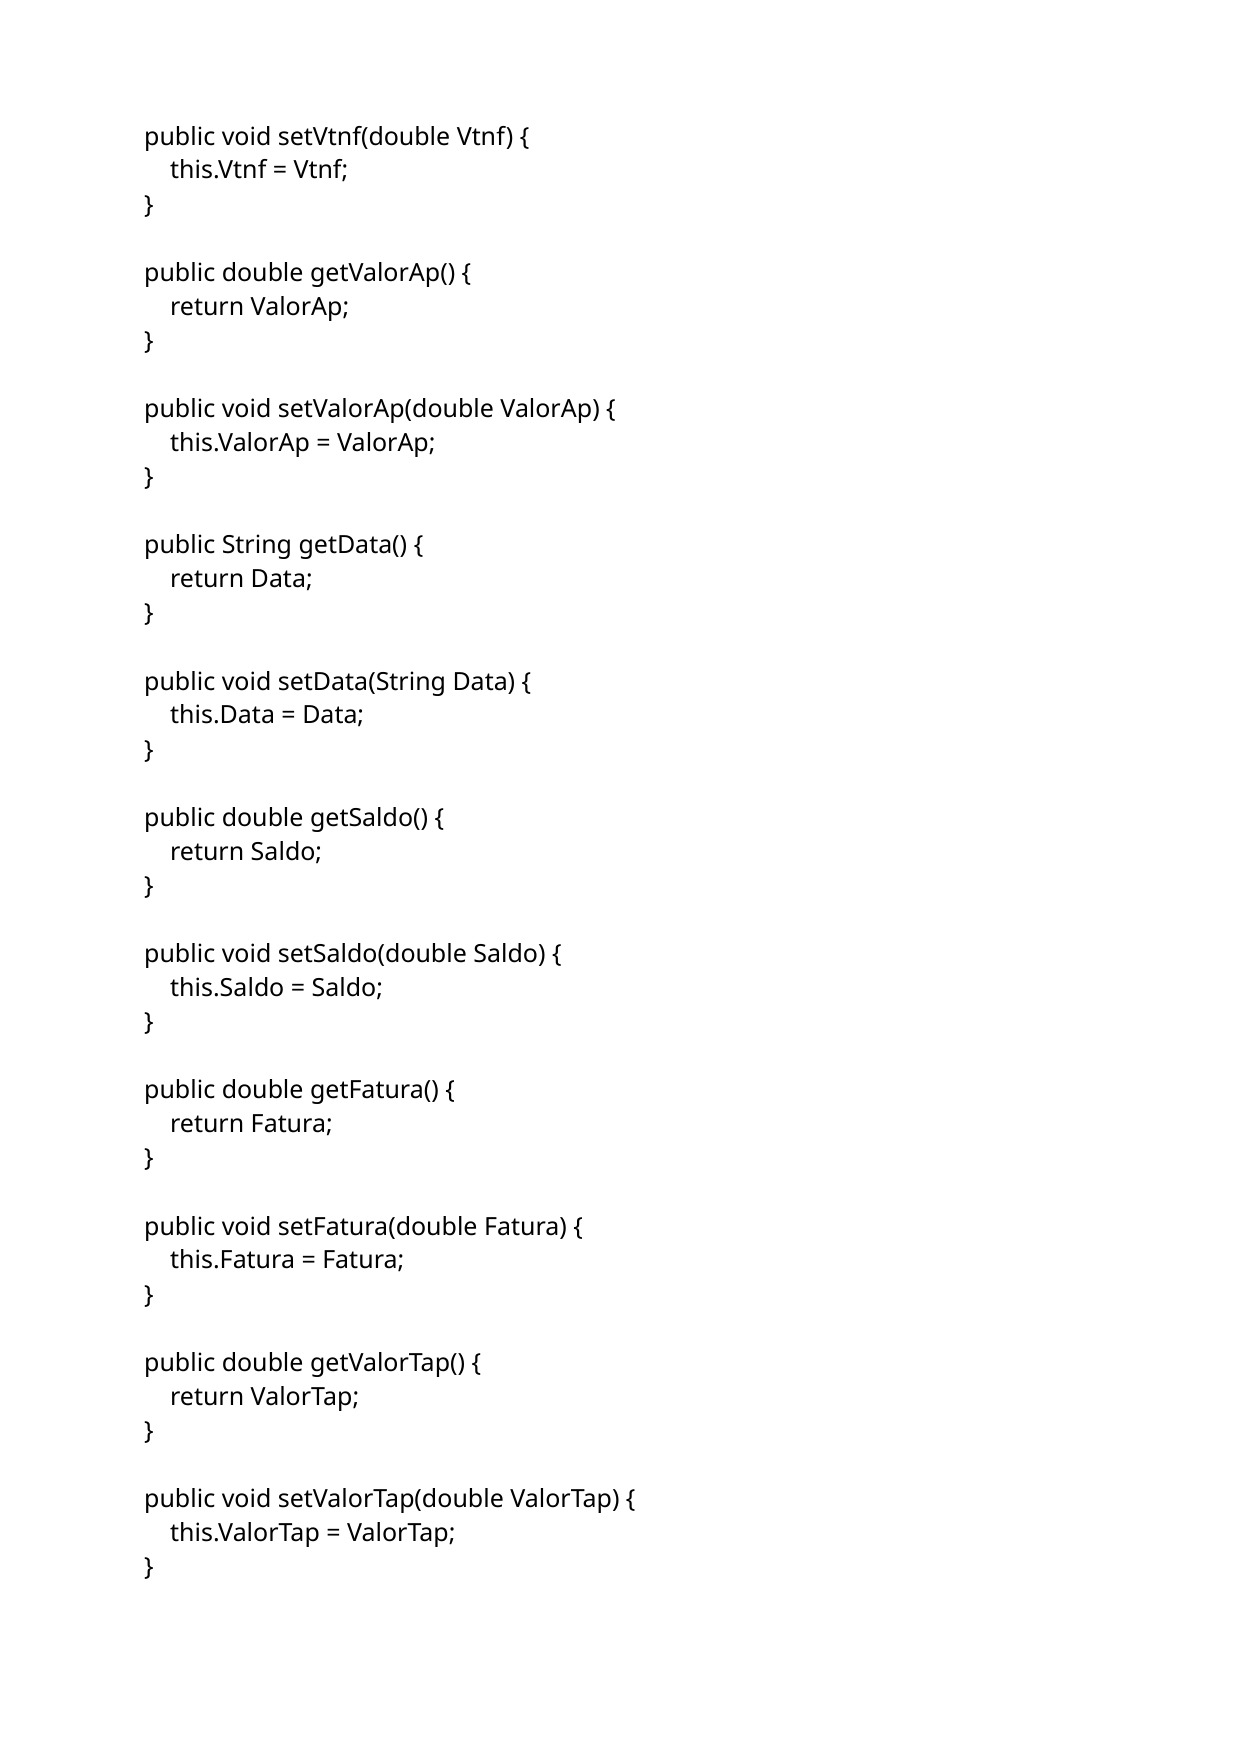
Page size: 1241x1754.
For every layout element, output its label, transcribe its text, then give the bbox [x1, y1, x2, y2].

text public void setVtnf(double Vtnf) { [118, 118, 1122, 152]
text public double getValorAp() { [118, 254, 1122, 288]
text } [118, 459, 1122, 493]
text public String getData() { [118, 527, 1122, 561]
text this.Fatura = Fatura; [118, 1242, 1122, 1276]
text } [118, 595, 1122, 629]
text this.Vtnf = Vtnf; [118, 152, 1122, 186]
text public void setData(String Data) { [118, 663, 1122, 697]
text } [118, 1004, 1122, 1038]
text } [118, 1549, 1122, 1583]
text return Fatura; [118, 1106, 1122, 1140]
text } [118, 867, 1122, 902]
text return ValorTap; [118, 1378, 1122, 1412]
text public double getValorTap() { [118, 1344, 1122, 1378]
text } [118, 186, 1122, 220]
text return ValorAp; [118, 288, 1122, 322]
text public void setValorTap(double ValorTap) { [118, 1481, 1122, 1515]
text public void setSaldo(double Saldo) { [118, 936, 1122, 970]
text this.Data = Data; [118, 697, 1122, 731]
text } [118, 731, 1122, 765]
text return Data; [118, 561, 1122, 595]
text return Saldo; [118, 833, 1122, 867]
text } [118, 322, 1122, 357]
text } [118, 1140, 1122, 1174]
text public void setValorAp(double ValorAp) { [118, 391, 1122, 425]
text this.Saldo = Saldo; [118, 970, 1122, 1004]
text } [118, 1276, 1122, 1310]
text public double getSaldo() { [118, 799, 1122, 833]
text public double getFatura() { [118, 1072, 1122, 1106]
text this.ValorAp = ValorAp; [118, 425, 1122, 459]
text } [118, 1412, 1122, 1447]
text public void setFatura(double Fatura) { [118, 1208, 1122, 1242]
text this.ValorTap = ValorTap; [118, 1515, 1122, 1549]
